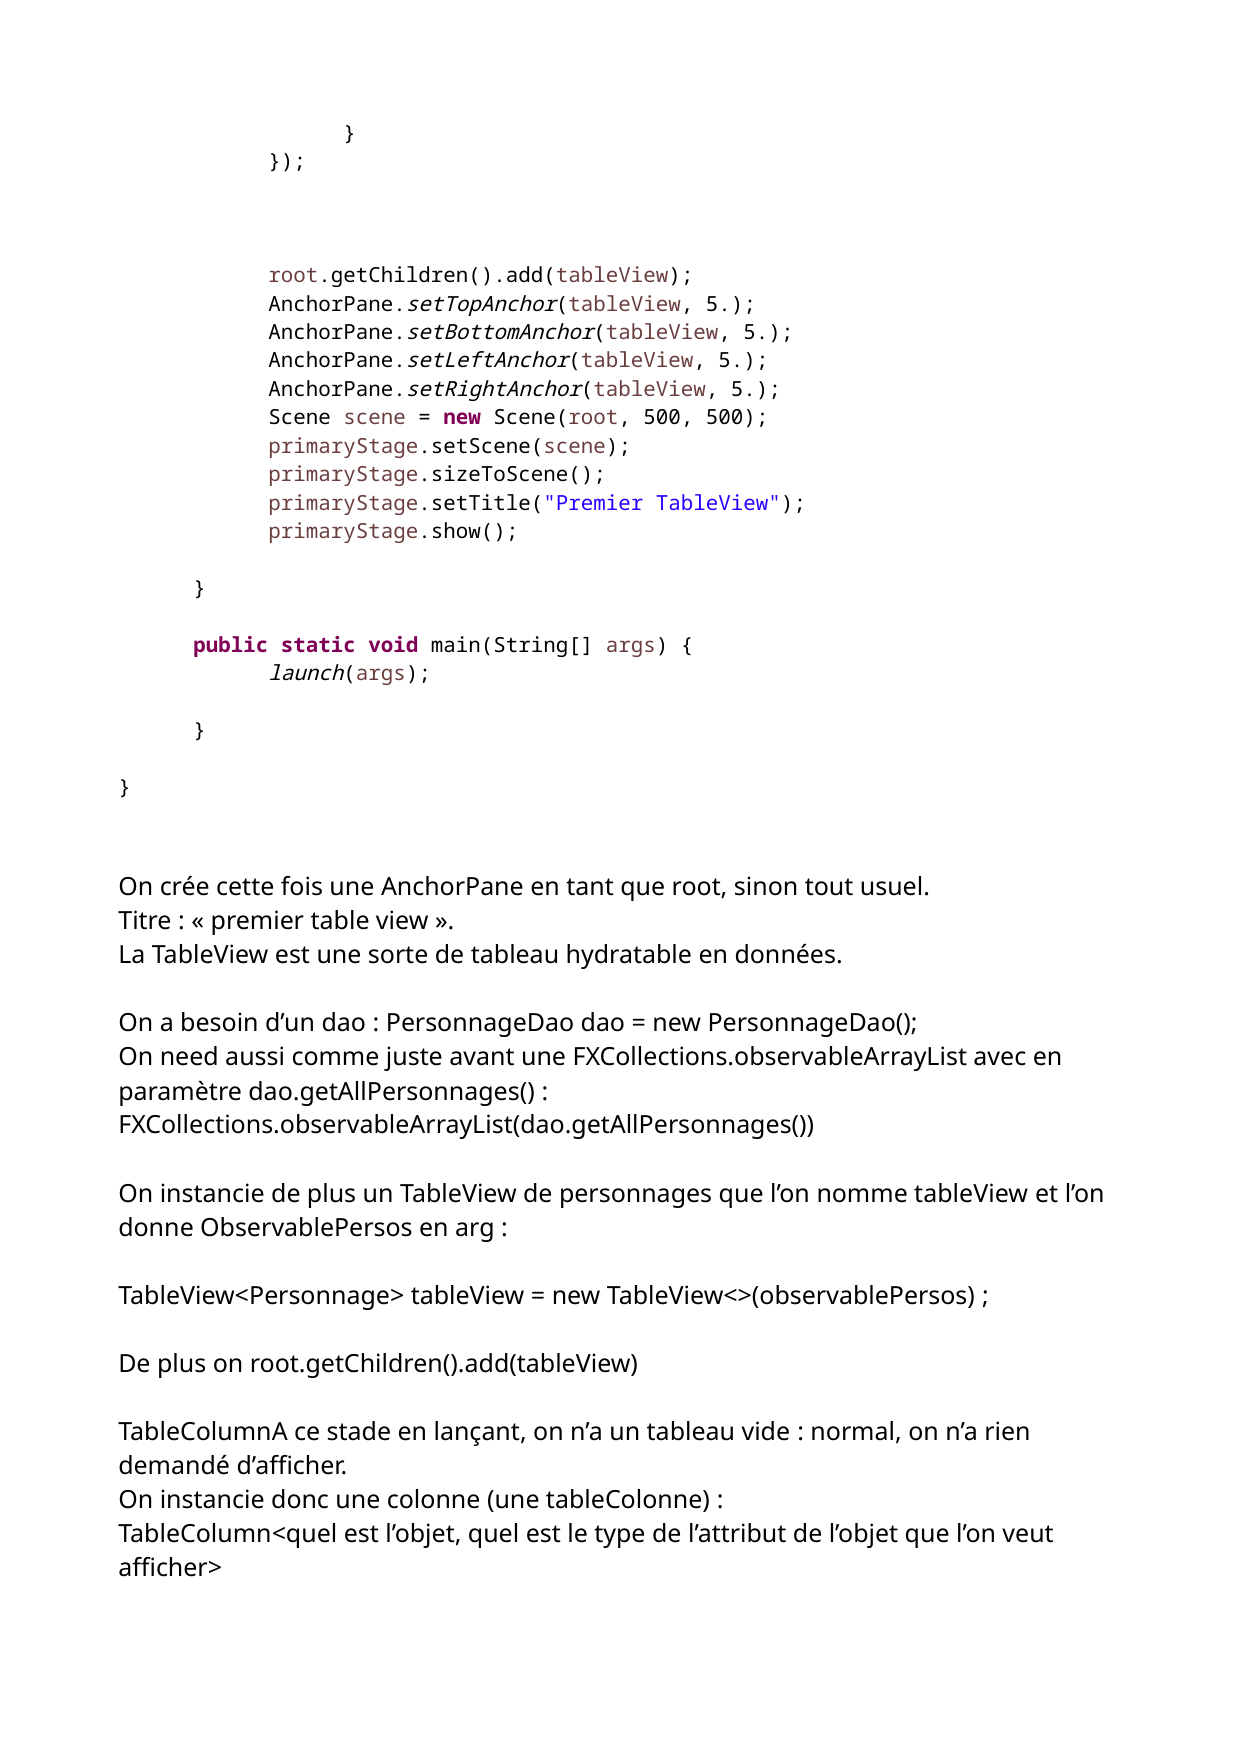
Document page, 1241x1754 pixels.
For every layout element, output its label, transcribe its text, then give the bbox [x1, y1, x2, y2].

text AnchorPane.setRightAnchor(tableView, 5.); [118, 374, 1122, 402]
text } [118, 118, 1122, 147]
text } [118, 715, 1122, 744]
text }); [118, 147, 1122, 175]
text On need aussi comme juste avant une FXCollections.observableArrayList avec en paramètre dao.getAllPersonnages() : [118, 1039, 1122, 1107]
text AnchorPane.setLeftAnchor(tableView, 5.); [118, 346, 1122, 374]
text Scene scene = new Scene(root, 500, 500); [118, 402, 1122, 431]
text public static void main(String[] args) { [118, 630, 1122, 658]
text primaryStage.setTitle("Premier TableView"); [118, 488, 1122, 516]
text De plus on root.getChildren().add(tableView) [118, 1346, 1122, 1380]
text AnchorPane.setTopAnchor(tableView, 5.); [118, 289, 1122, 317]
text primaryStage.show(); [118, 516, 1122, 545]
text On crée cette fois une AnchorPane en tant que root, sinon tout usuel. Titre : « premier table view ». [118, 869, 1122, 937]
text La TableView est une sorte de tableau hydratable en données. [118, 937, 1122, 1005]
text primaryStage.setScene(scene); [118, 431, 1122, 459]
text AnchorPane.setBottomAnchor(tableView, 5.); [118, 317, 1122, 346]
text TableColumnA ce stade en lançant, on n’a un tableau vide : normal, on n’a rien demandé d’afficher. On instancie donc une colonne (une tableColonne) : [118, 1414, 1122, 1516]
text TableView<Personnage> tableView = new TableView<>(observablePersos) ; [118, 1277, 1122, 1312]
text } [118, 573, 1122, 602]
text root.getChildren().add(tableView); [118, 260, 1122, 289]
text On instancie de plus un TableView de personnages que l’on nomme tableView et l’on donne ObservablePersos en arg : [118, 1175, 1122, 1243]
text FXCollections.observableArrayList(dao.getAllPersonnages()) [118, 1107, 1122, 1141]
text TableColumn<quel est l’objet, quel est le type de l’attribut de l’objet que l’on veut afficher> [118, 1516, 1122, 1584]
text On a besoin d’un dao : PersonnageDao dao = new PersonnageDao(); [118, 1005, 1122, 1039]
text } [118, 772, 1122, 801]
text primaryStage.sizeToScene(); [118, 459, 1122, 488]
text launch(args); [118, 658, 1122, 687]
